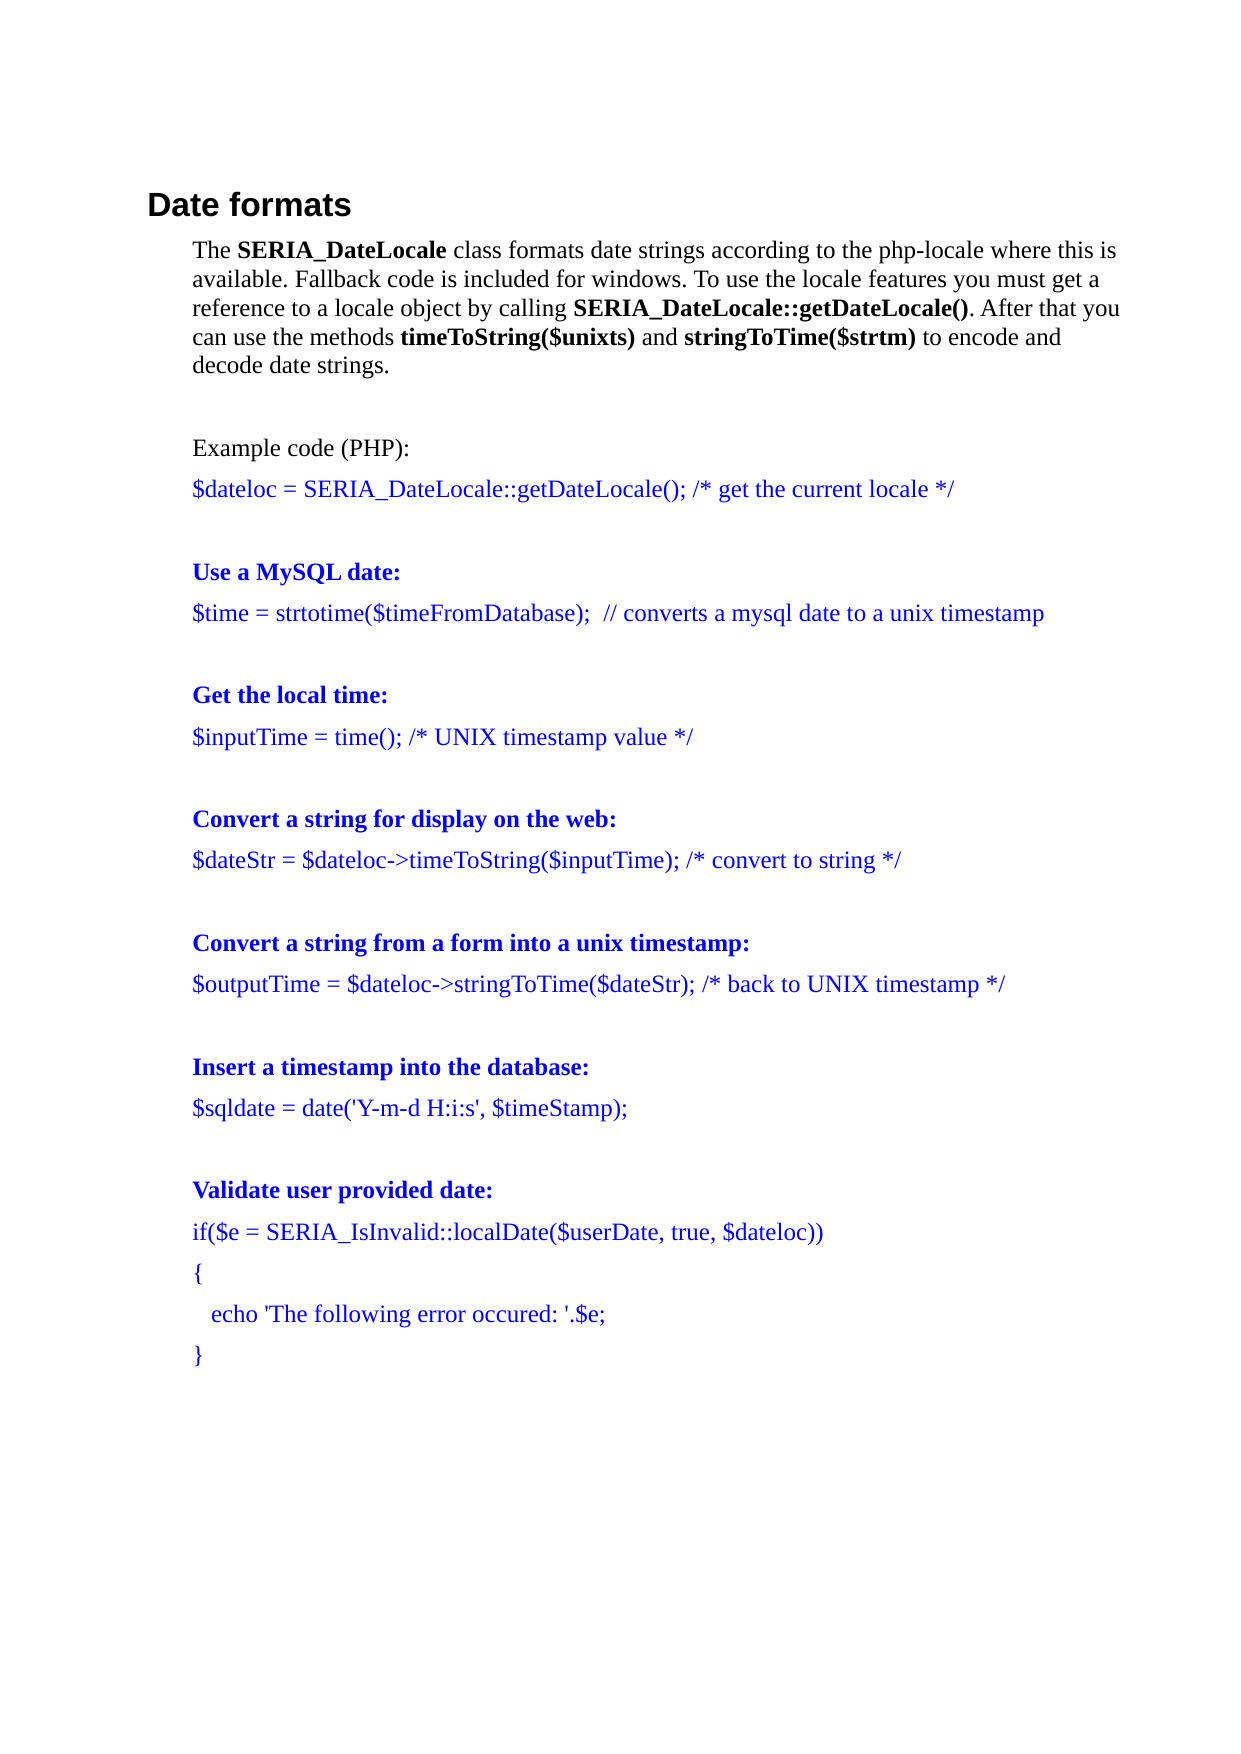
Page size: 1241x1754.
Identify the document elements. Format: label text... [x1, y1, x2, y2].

text $outputTime = $dateloc->stringToTime($dateStr); /* back to UNIX timestamp */ [192, 969, 1122, 998]
text $sqldate = date('Y-m-d H:i:s', $timeStamp); [192, 1093, 1122, 1122]
text Use a MySQL date: [192, 557, 1122, 586]
text Insert a timestamp into the database: [192, 1052, 1122, 1081]
text $dateloc = SERIA_DateLocale::getDateLocale(); /* get the current locale */ [192, 474, 1122, 503]
text echo 'The following error occured: '.$e; [192, 1299, 1122, 1328]
text The SERIA_DateLocale class formats date strings according to the php-locale where this is available. Fallback code is included for windows. To use the locale features you must get a reference to a locale object by calling SERIA_DateLocale::getDateLocale(). After that you can use the methods timeToString($unixts) and stringToTime($strtm) to encode and decode date strings. [192, 236, 1122, 379]
text Convert a string for display on the web: [192, 804, 1122, 833]
subtitle Date formats [147, 184, 1122, 223]
text Validate user provided date: [192, 1176, 1122, 1204]
text Example code (PHP): [192, 433, 1122, 462]
text } [192, 1341, 1122, 1369]
text $time = strtotime($timeFromDatabase); // converts a mysql date to a unix timestamp [192, 598, 1122, 627]
text Get the local time: [192, 681, 1122, 709]
text if($e = SERIA_IsInvalid::localDate($userDate, true, $dateloc)) [192, 1217, 1122, 1246]
text $inputTime = time(); /* UNIX timestamp value */ [192, 722, 1122, 751]
text $dateStr = $dateloc->timeToString($inputTime); /* convert to string */ [192, 846, 1122, 874]
text Convert a string from a form into a unix timestamp: [192, 928, 1122, 957]
text { [192, 1258, 1122, 1287]
